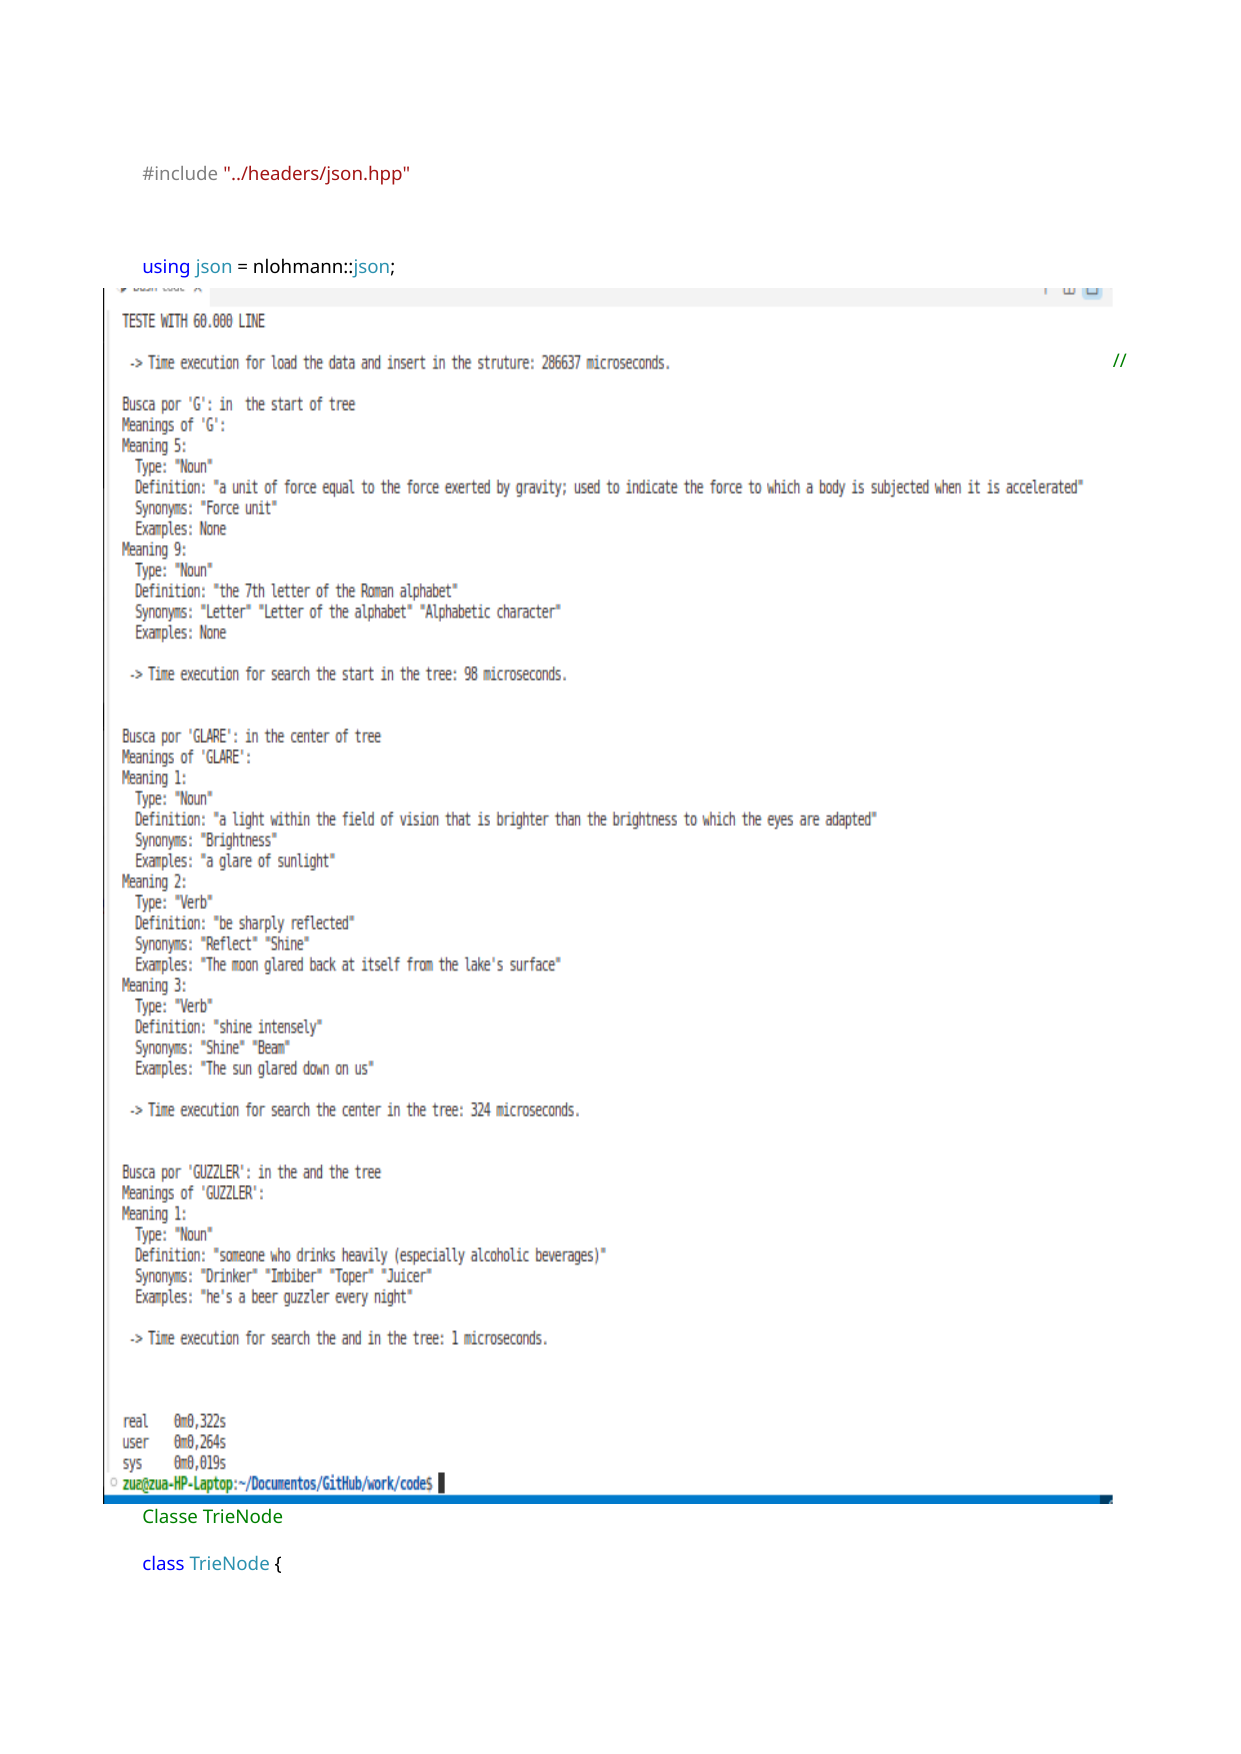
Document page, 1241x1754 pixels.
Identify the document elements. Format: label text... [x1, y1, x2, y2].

text using json = nlohmann::json; [142, 232, 1152, 279]
text class TrieNode { [142, 1529, 1152, 1576]
picture [103, 288, 1113, 1504]
text // Classe TrieNode [142, 326, 1152, 1529]
text #include "../headers/json.hpp" [142, 138, 1152, 185]
